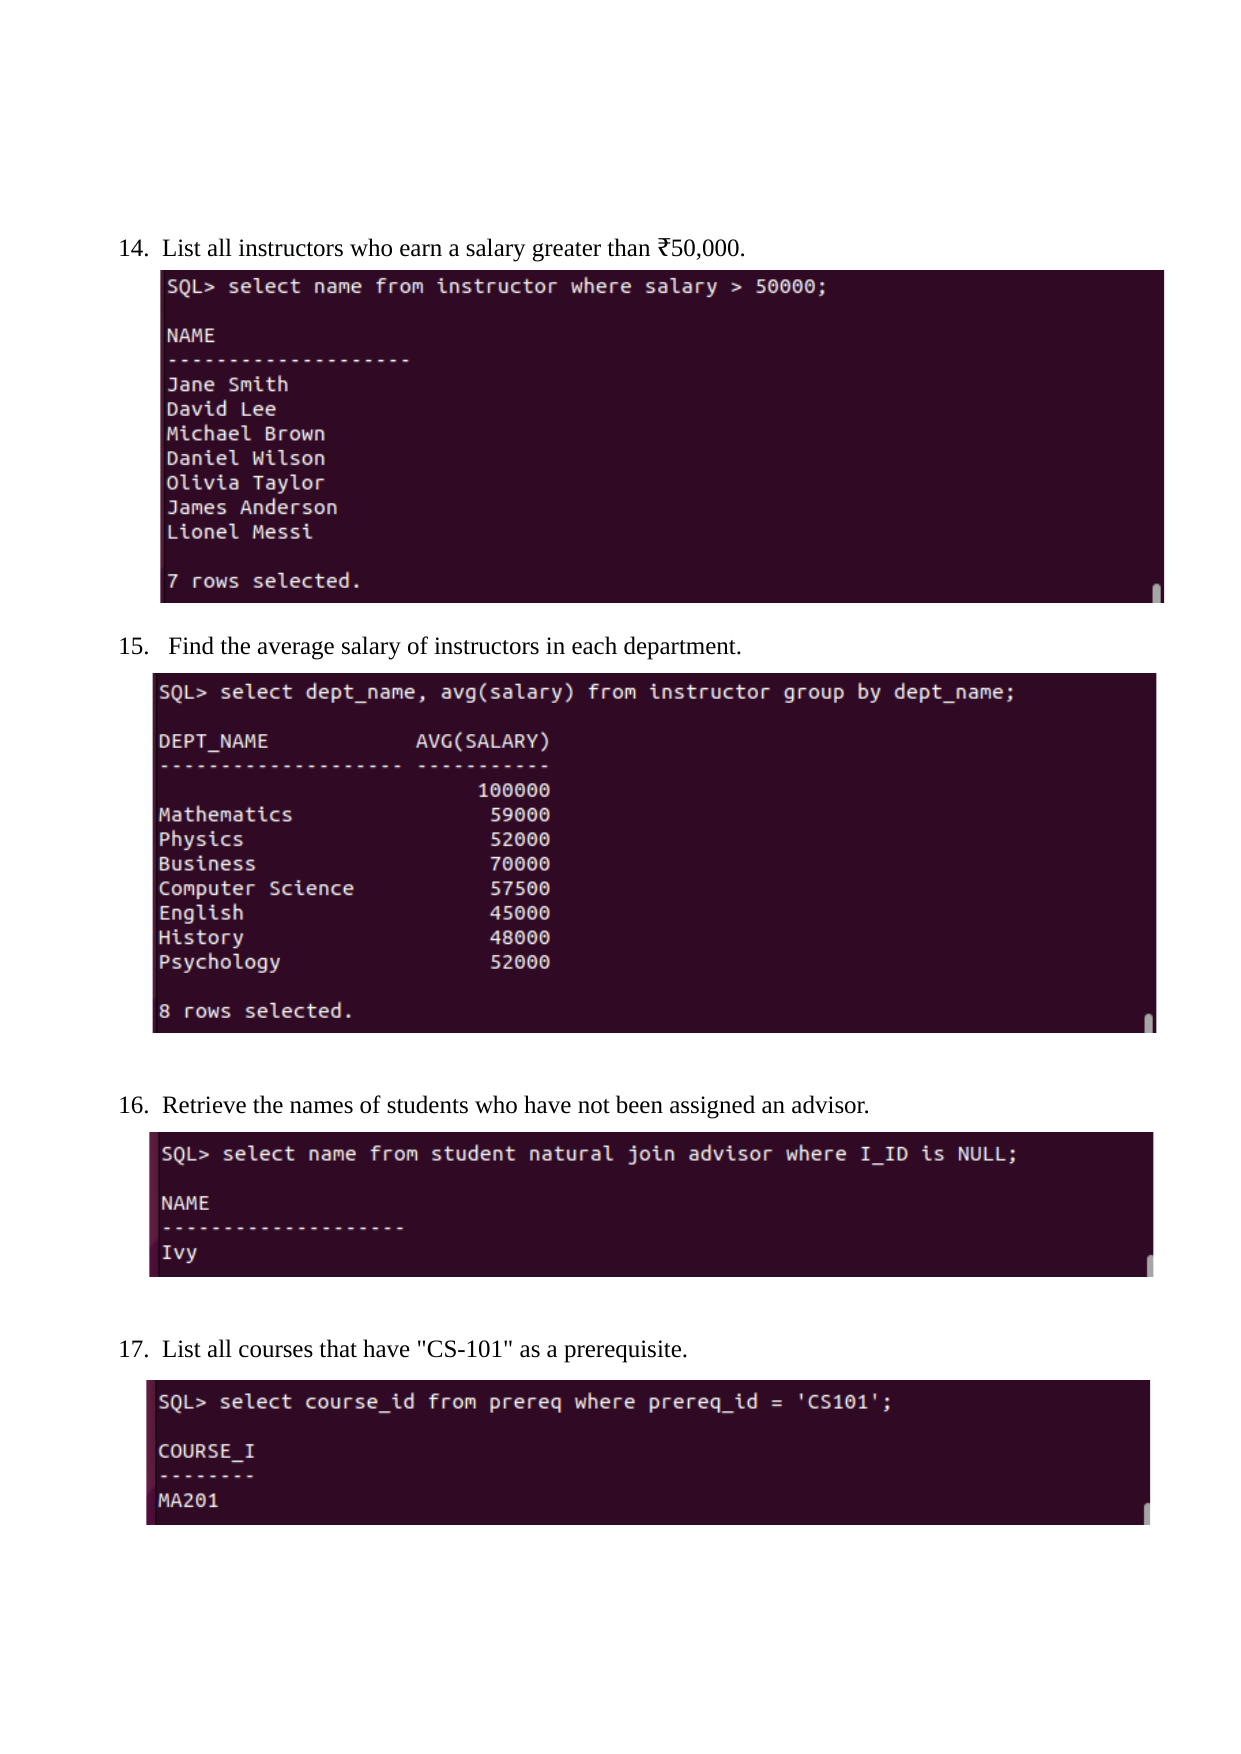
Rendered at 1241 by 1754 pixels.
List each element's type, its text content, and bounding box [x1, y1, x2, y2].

text 16. Retrieve the names of students who have not been assigned an advisor. [118, 1090, 1122, 1118]
picture [149, 1132, 1154, 1277]
picture [146, 1380, 1151, 1525]
text 15. Find the average salary of instructors in each department. [118, 631, 1122, 660]
picture [152, 673, 1157, 1033]
text 17. List all courses that have "CS-101" as a prerequisite. [118, 1334, 1122, 1363]
picture [160, 270, 1165, 603]
text 14. List all instructors who earn a salary greater than ₹50,000. [118, 233, 1122, 262]
